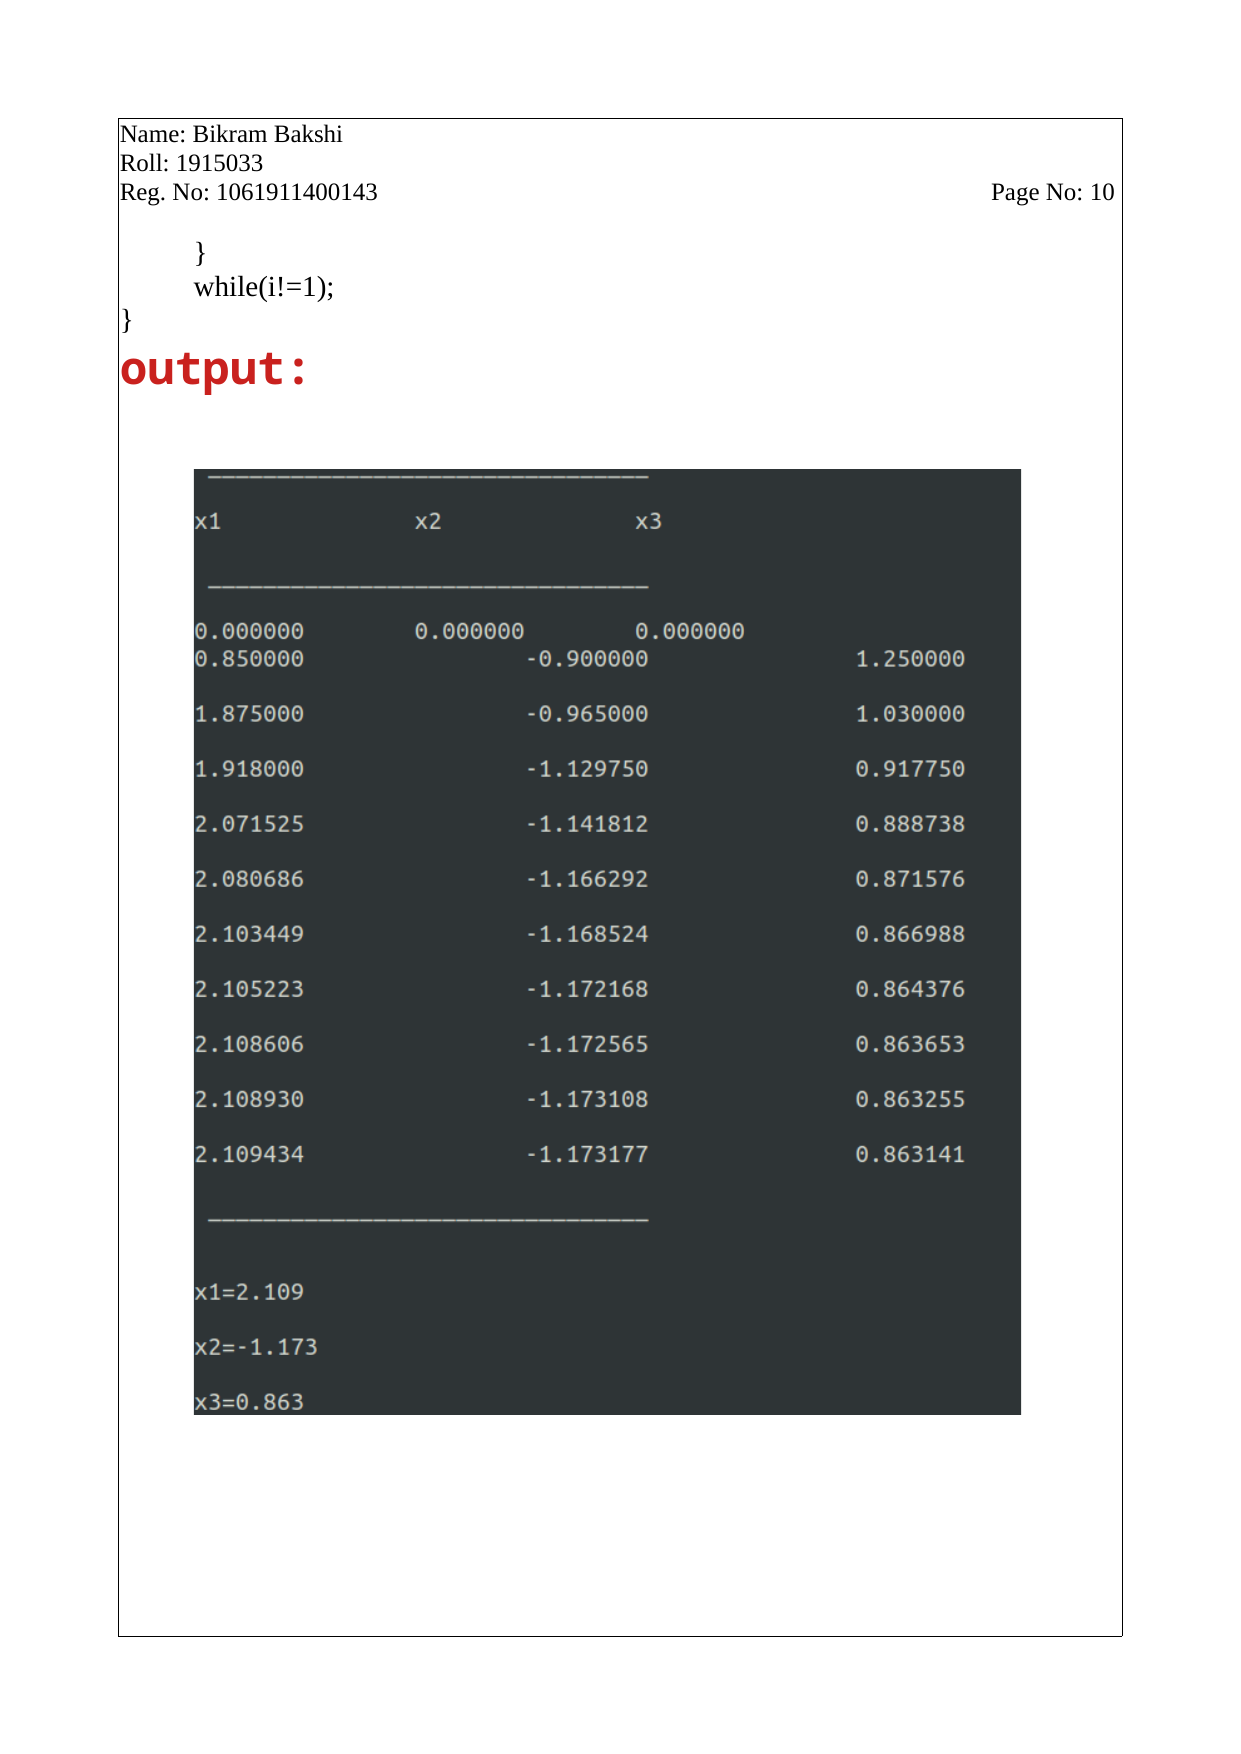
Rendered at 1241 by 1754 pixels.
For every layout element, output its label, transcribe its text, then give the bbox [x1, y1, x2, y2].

text } [119, 302, 1121, 336]
picture [193, 469, 1022, 1415]
text output: [119, 336, 1121, 398]
text while(i!=1); [119, 269, 1121, 302]
text } [119, 235, 1121, 269]
